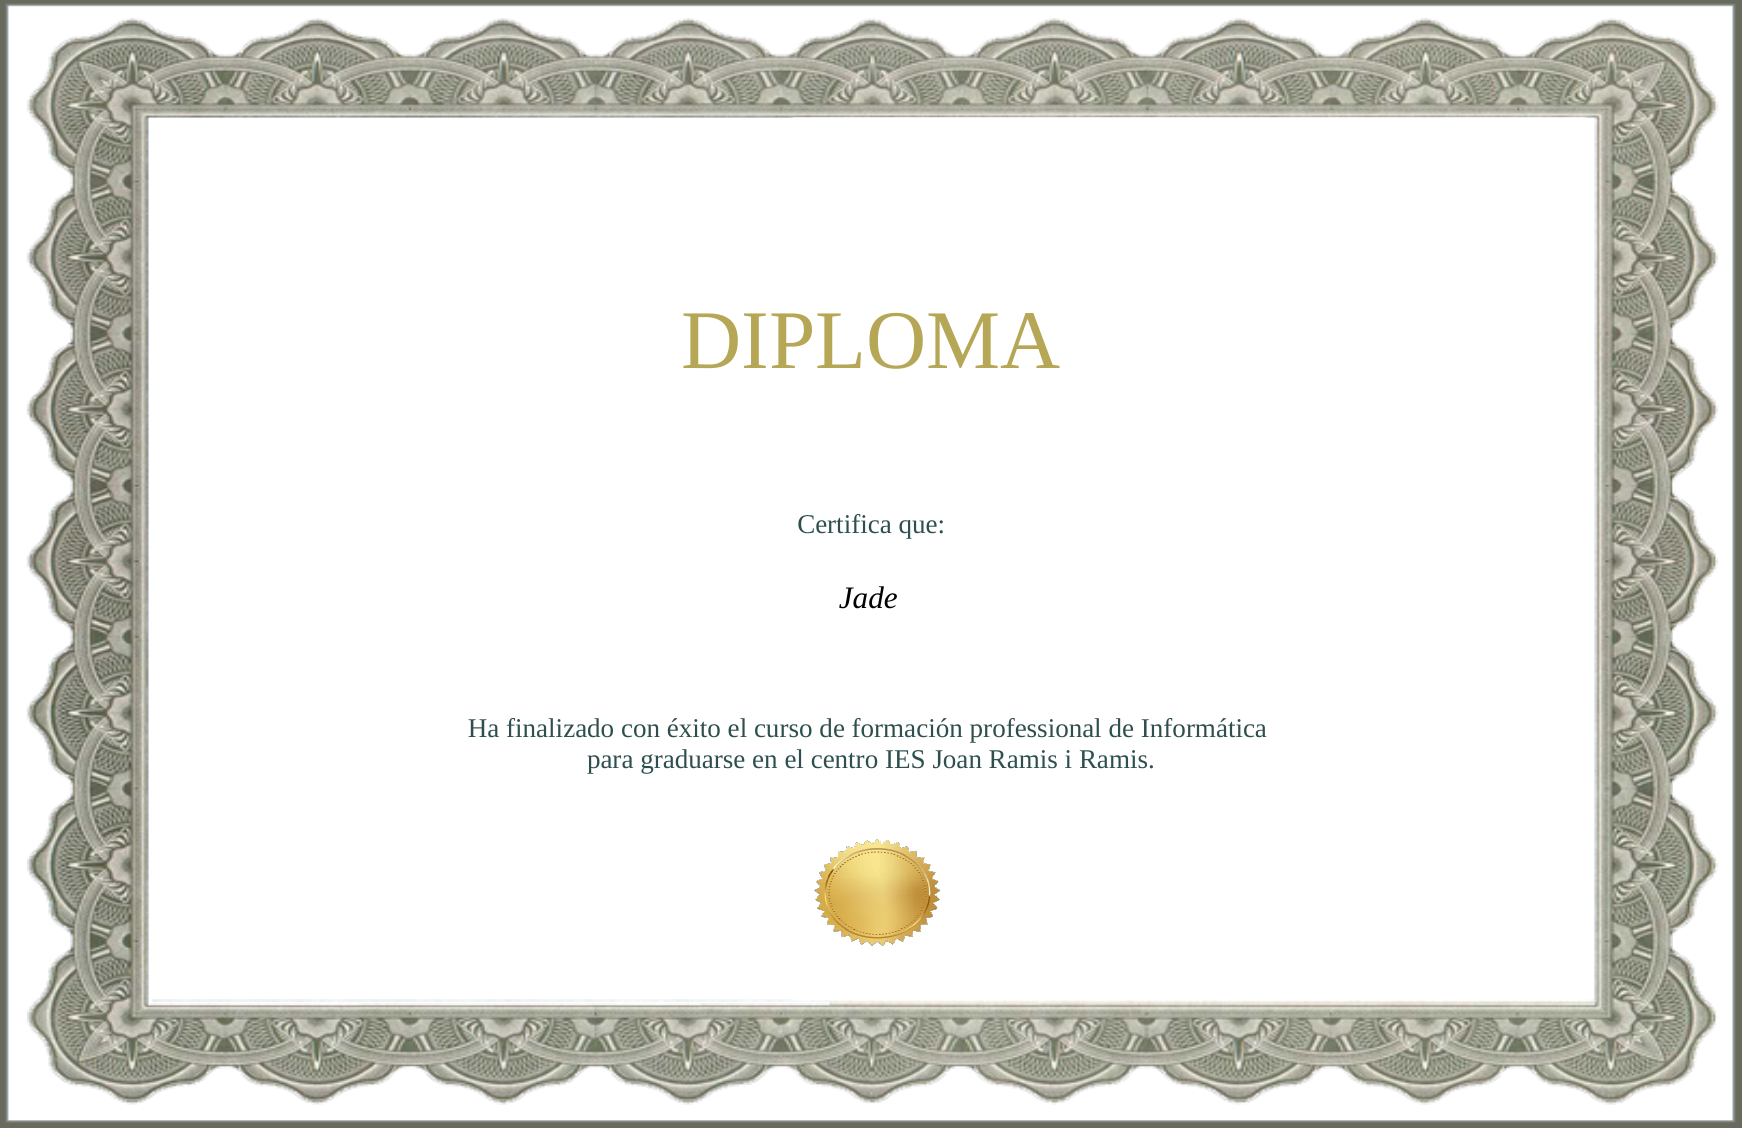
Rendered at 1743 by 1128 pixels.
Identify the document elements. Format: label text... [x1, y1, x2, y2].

text Certifica que: [118, 509, 1624, 540]
text DIPLOMA [118, 291, 1624, 386]
text para graduarse en el centro IES Joan Ramis i Ramis. [118, 744, 1624, 775]
picture [0, 0, 1742, 1128]
text Ha finalizado con éxito el curso de formación professional de Informática [118, 712, 1624, 744]
text Jade [704, 579, 1035, 615]
